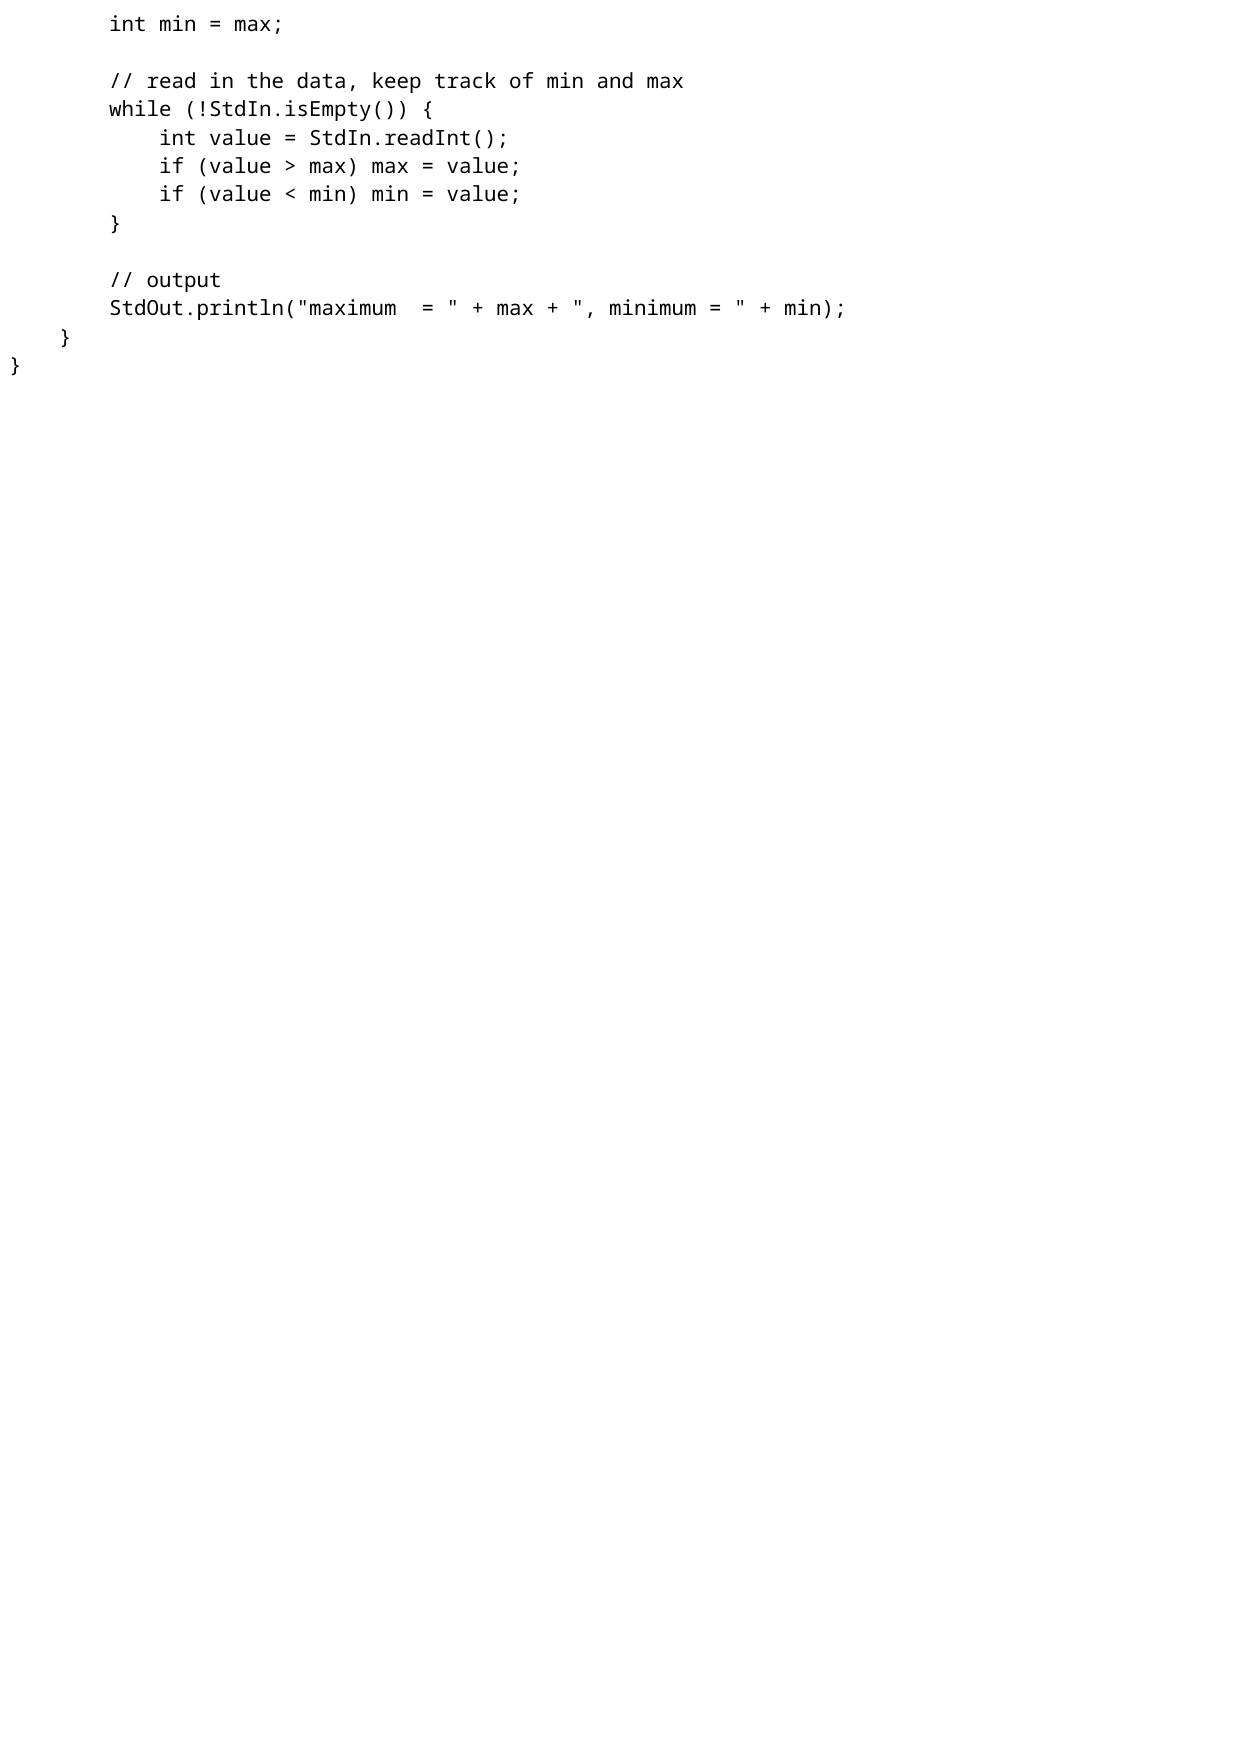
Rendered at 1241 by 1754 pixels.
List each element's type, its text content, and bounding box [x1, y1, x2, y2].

text // output [9, 265, 1232, 293]
text int min = max; [9, 9, 1232, 37]
text while (!StdIn.isEmpty()) { [9, 94, 1232, 123]
text } [9, 208, 1232, 236]
text // read in the data, keep track of min and max [9, 66, 1232, 94]
text } [9, 350, 1232, 379]
text } [9, 322, 1232, 350]
text if (value > max) max = value; [9, 151, 1232, 179]
text int value = StdIn.readInt(); [9, 123, 1232, 151]
text if (value < min) min = value; [9, 179, 1232, 208]
text StdOut.println("maximum = " + max + ", minimum = " + min); [9, 293, 1232, 322]
